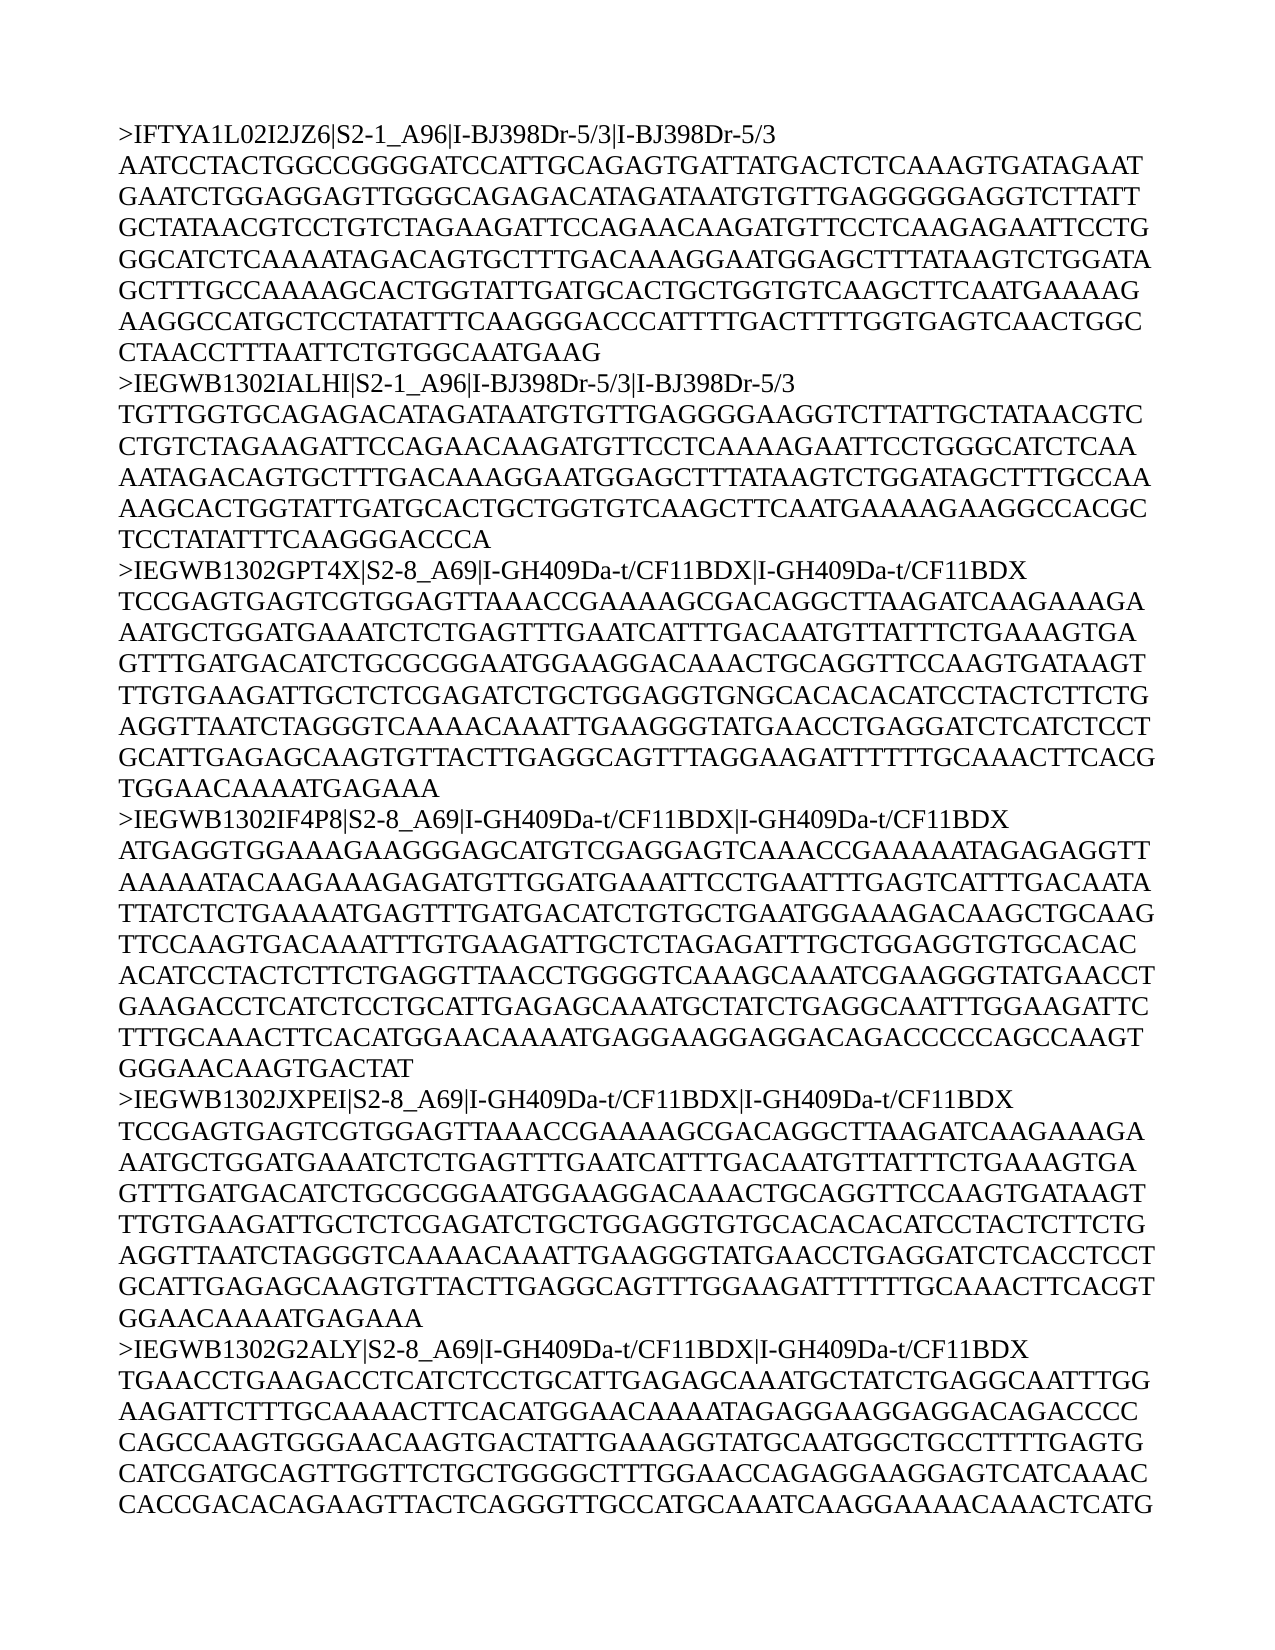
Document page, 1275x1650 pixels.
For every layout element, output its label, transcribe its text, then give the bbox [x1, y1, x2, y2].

text >IFTYA1L02I2JZ6|S2-1_A96|I-BJ398Dr-5/3|I-BJ398Dr-5/3 [118, 118, 1157, 149]
text TCCGAGTGAGTCGTGGAGTTAAACCGAAAAGCGACAGGCTTAAGATCAAGAAAGAAATGCTGGATGAAATCTCTGAGTTTGAATCATTTGACAATGTTATTTCTGAAAGTGAGTTTGATGACATCTGCGCGGAATGGAAGGACAAACTGCAGGTTCCAAGTGATAAGTTTGTGAAGATTGCTCTCGAGATCTGCTGGAGGTGNGCACACACATCCTACTCTTCTGAGGTTAATCTAGGGTCAAAACAAATTGAAGGGTATGAACCTGAGGATCTCATCTCCTGCATTGAGAGCAAGTGTTACTTGAGGCAGTTTAGGAAGATTTTTTGCAAACTTCACGTGGAACAAAATGAGAAA [118, 585, 1157, 803]
text AATCCTACTGGCCGGGGATCCATTGCAGAGTGATTATGACTCTCAAAGTGATAGAATGAATCTGGAGGAGTTGGGCAGAGACATAGATAATGTGTTGAGGGGGAGGTCTTATTGCTATAACGTCCTGTCTAGAAGATTCCAGAACAAGATGTTCCTCAAGAGAATTCCTGGGCATCTCAAAATAGACAGTGCTTTGACAAAGGAATGGAGCTTTATAAGTCTGGATAGCTTTGCCAAAAGCACTGGTATTGATGCACTGCTGGTGTCAAGCTTCAATGAAAAGAAGGCCATGCTCCTATATTTCAAGGGACCCATTTTGACTTTTGGTGAGTCAACTGGCCTAACCTTTAATTCTGTGGCAATGAAG [118, 149, 1157, 367]
text >IEGWB1302JXPEI|S2-8_A69|I-GH409Da-t/CF11BDX|I-GH409Da-t/CF11BDX [118, 1084, 1157, 1115]
text TCCGAGTGAGTCGTGGAGTTAAACCGAAAAGCGACAGGCTTAAGATCAAGAAAGAAATGCTGGATGAAATCTCTGAGTTTGAATCATTTGACAATGTTATTTCTGAAAGTGAGTTTGATGACATCTGCGCGGAATGGAAGGACAAACTGCAGGTTCCAAGTGATAAGTTTGTGAAGATTGCTCTCGAGATCTGCTGGAGGTGTGCACACACATCCTACTCTTCTGAGGTTAATCTAGGGTCAAAACAAATTGAAGGGTATGAACCTGAGGATCTCACCTCCTGCATTGAGAGCAAGTGTTACTTGAGGCAGTTTGGAAGATTTTTTGCAAACTTCACGTGGAACAAAATGAGAAA [118, 1115, 1157, 1333]
text >IEGWB1302G2ALY|S2-8_A69|I-GH409Da-t/CF11BDX|I-GH409Da-t/CF11BDX [118, 1333, 1157, 1364]
text >IEGWB1302IALHI|S2-1_A96|I-BJ398Dr-5/3|I-BJ398Dr-5/3 [118, 367, 1157, 398]
text TGAACCTGAAGACCTCATCTCCTGCATTGAGAGCAAATGCTATCTGAGGCAATTTGGAAGATTCTTTGCAAAACTTCACATGGAACAAAATAGAGGAAGGAGGACAGACCCCCAGCCAAGTGGGAACAAGTGACTATTGAAAGGTATGCAATGGCTGCCTTTTGAGTGCATCGATGCAGTTGGTTCTGCTGGGGCTTTGGAACCAGAGGAAGGAGTCATCAAACCACCGACACAGAAGTTACTCAGGGTTGCCATGCAAATCAAGGAAAACAAACTCATG [118, 1364, 1157, 1520]
text >IEGWB1302IF4P8|S2-8_A69|I-GH409Da-t/CF11BDX|I-GH409Da-t/CF11BDX [118, 803, 1157, 834]
text >IEGWB1302GPT4X|S2-8_A69|I-GH409Da-t/CF11BDX|I-GH409Da-t/CF11BDX [118, 554, 1157, 585]
text TGTTGGTGCAGAGACATAGATAATGTGTTGAGGGGAAGGTCTTATTGCTATAACGTCCTGTCTAGAAGATTCCAGAACAAGATGTTCCTCAAAAGAATTCCTGGGCATCTCAAAATAGACAGTGCTTTGACAAAGGAATGGAGCTTTATAAGTCTGGATAGCTTTGCCAAAAGCACTGGTATTGATGCACTGCTGGTGTCAAGCTTCAATGAAAAGAAGGCCACGCTCCTATATTTCAAGGGACCCA [118, 398, 1157, 554]
text ATGAGGTGGAAAGAAGGGAGCATGTCGAGGAGTCAAACCGAAAAATAGAGAGGTTAAAAATACAAGAAAGAGATGTTGGATGAAATTCCTGAATTTGAGTCATTTGACAATATTATCTCTGAAAATGAGTTTGATGACATCTGTGCTGAATGGAAAGACAAGCTGCAAGTTCCAAGTGACAAATTTGTGAAGATTGCTCTAGAGATTTGCTGGAGGTGTGCACACACATCCTACTCTTCTGAGGTTAACCTGGGGTCAAAGCAAATCGAAGGGTATGAACCTGAAGACCTCATCTCCTGCATTGAGAGCAAATGCTATCTGAGGCAATTTGGAAGATTCTTTGCAAACTTCACATGGAACAAAATGAGGAAGGAGGACAGACCCCCAGCCAAGTGGGAACAAGTGACTAT [118, 834, 1157, 1084]
